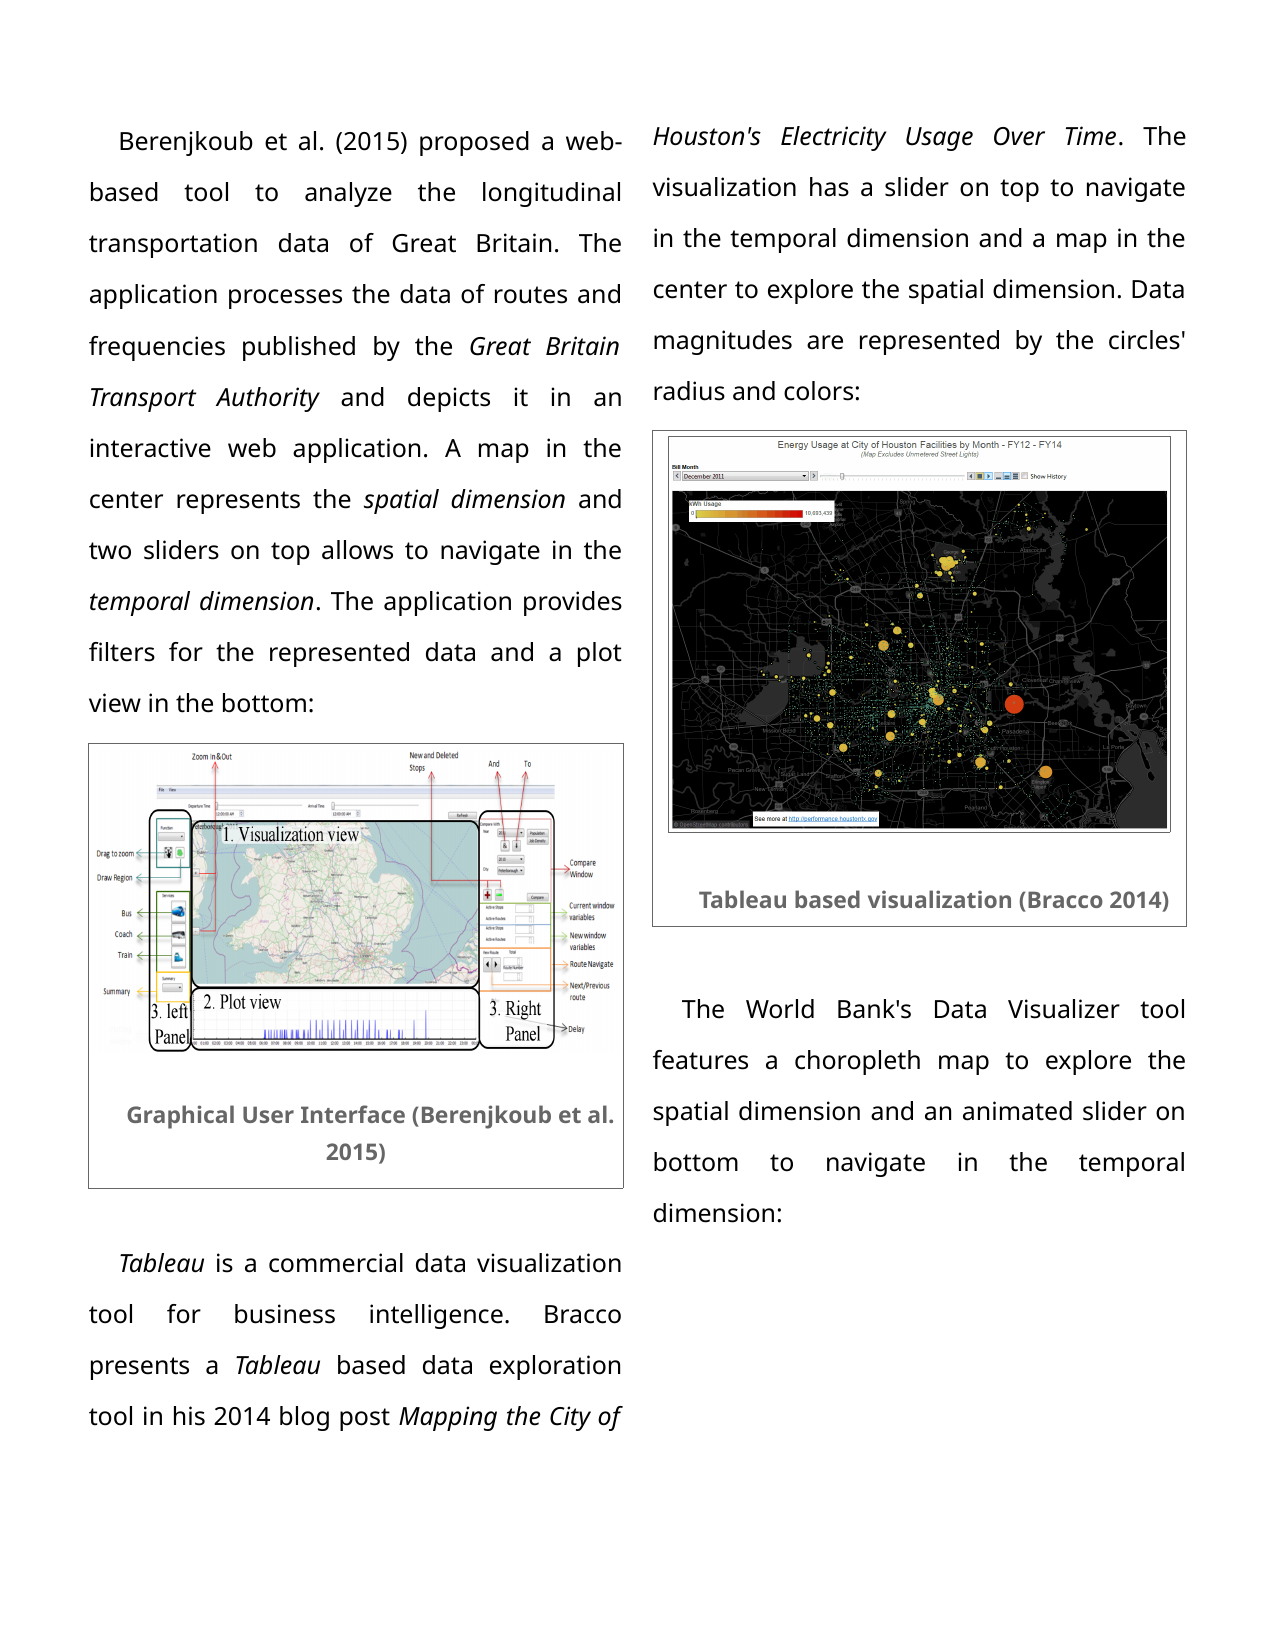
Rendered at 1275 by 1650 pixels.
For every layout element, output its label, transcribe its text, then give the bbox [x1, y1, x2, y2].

picture [671, 439, 1168, 829]
picture [94, 748, 618, 1054]
text Houston's Electricity Usage Over Time. The visualization has a slider on top to navigate in the temporal dimension and a map in the center to explore the spatial dimension. Data magnitudes are represented by the circles' radius and colors: [652, 118, 1186, 407]
text Tableau is a commercial data visualization tool for business intelligence. Bracco presents a Tableau based data exploration tool in his 2014 blog post Mapping the City of [88, 1246, 623, 1433]
text The World Bank's Data Visualizer tool features a choropleth map to explore the spatial dimension and an animated slider on bottom to navigate in the temporal dimension: [652, 991, 1186, 1229]
table_cell Tableau based visualization (Bracco 2014) [653, 872, 1186, 926]
table_header [89, 744, 623, 1093]
table_header [653, 431, 1186, 872]
table_cell Graphical User Interface (Berenjkoub et al. 2015) [89, 1093, 623, 1188]
text Berenjkoub et al. (2015) proposed a web-based tool to analyze the longitudinal transportation data of Great Britain. The application processes the data of routes and frequencies published by the Great Britain Transport Authority and depicts it in an interactive web application. A map in the center represents the spatial dimension and two sliders on top allows to navigate in the temporal dimension. The application provides filters for the represented data and a plot view in the bottom: [88, 124, 623, 719]
